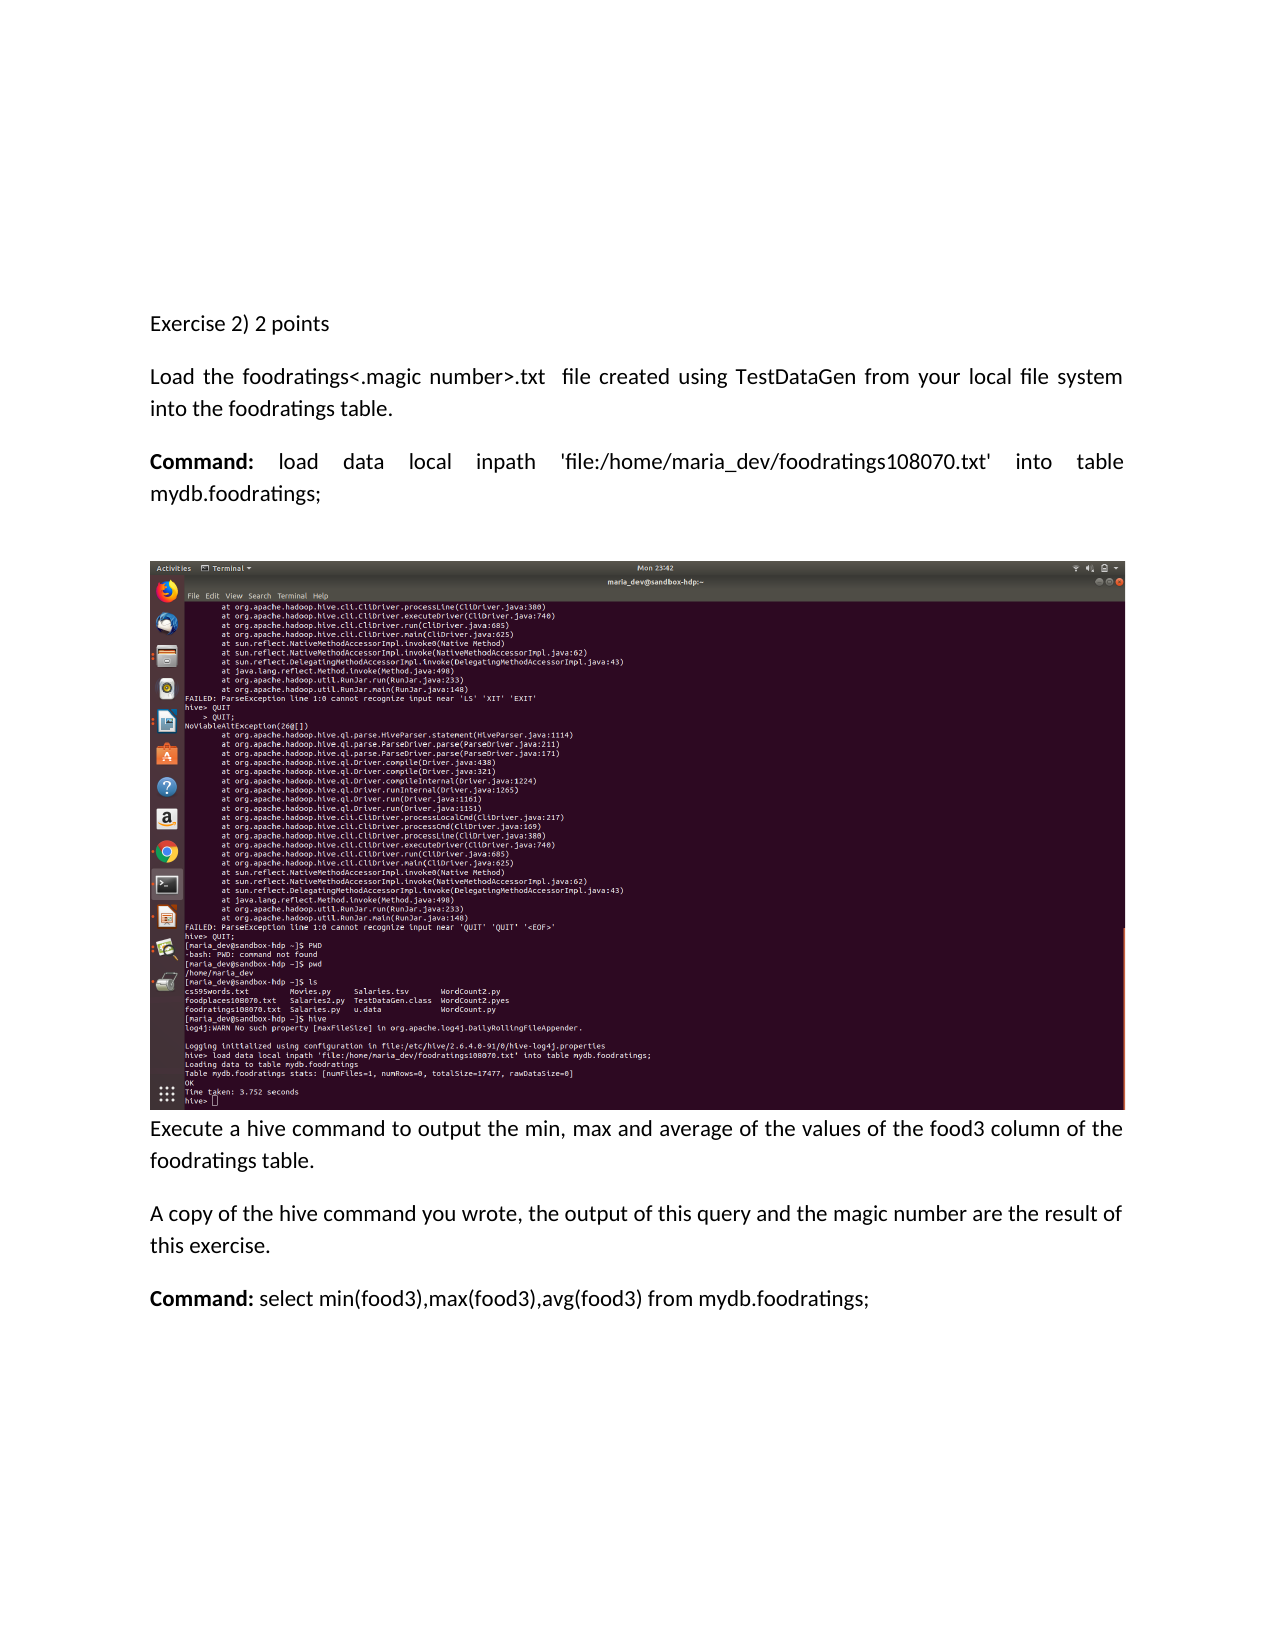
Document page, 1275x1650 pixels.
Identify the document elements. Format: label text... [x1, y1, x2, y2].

text Command: load data local inpath 'file:/home/maria_dev/foodratings108070.txt' into table mydb.foodratings; [150, 447, 1125, 507]
text Load the foodratings<.magic number>.txt file created using TestDataGen from your local file system into the foodratings table. [150, 362, 1125, 422]
text A copy of the hive command you wrote, the output of this query and the magic number are the result of this exercise. [150, 1199, 1125, 1259]
text Exercise 2) 2 points [150, 309, 1125, 337]
text Execute a hive command to output the min, max and average of the values of the food3 column of the foodratings table. [150, 1110, 1125, 1174]
text Command: select min(food3),max(food3),avg(food3) from mydb.foodratings; [150, 1284, 1125, 1312]
